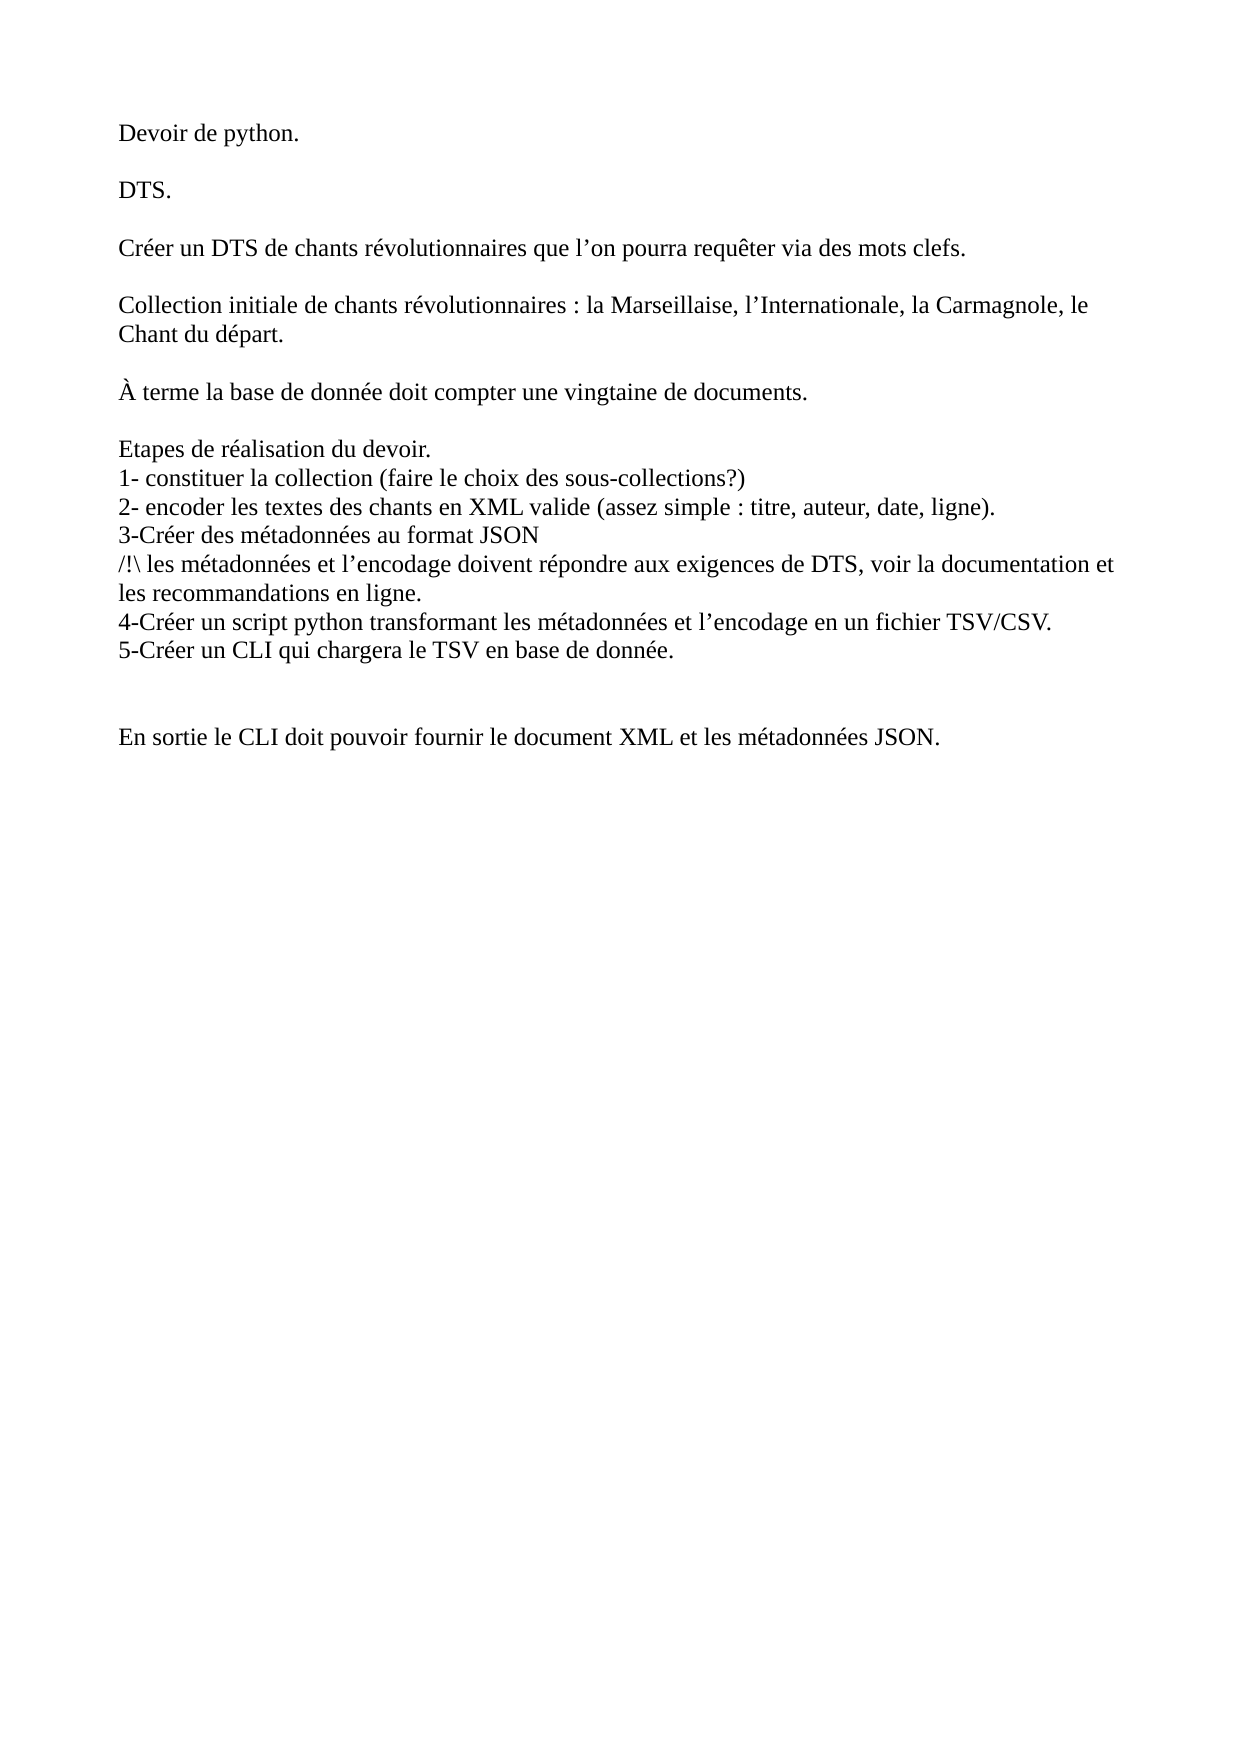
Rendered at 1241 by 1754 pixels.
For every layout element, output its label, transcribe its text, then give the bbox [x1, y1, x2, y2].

text En sortie le CLI doit pouvoir fournir le document XML et les métadonnées JSON. [118, 722, 1122, 751]
text 1- constituer la collection (faire le choix des sous-collections?) [118, 463, 1122, 492]
text 2- encoder les textes des chants en XML valide (assez simple : titre, auteur, date, ligne). [118, 492, 1122, 521]
text Devoir de python. [118, 118, 1122, 147]
text À terme la base de donnée doit compter une vingtaine de documents. [118, 377, 1122, 406]
text 4-Créer un script python transformant les métadonnées et l’encodage en un fichier TSV/CSV. [118, 607, 1122, 636]
text /!\ les métadonnées et l’encodage doivent répondre aux exigences de DTS, voir la documentation et les recommandations en ligne. [118, 549, 1122, 607]
text DTS. [118, 176, 1122, 204]
text 5-Créer un CLI qui chargera le TSV en base de donnée. [118, 636, 1122, 664]
text Etapes de réalisation du devoir. [118, 434, 1122, 463]
text 3-Créer des métadonnées au format JSON [118, 521, 1122, 549]
text Collection initiale de chants révolutionnaires : la Marseillaise, l’Internationale, la Carmagnole, le Chant du départ. [118, 291, 1122, 348]
text Créer un DTS de chants révolutionnaires que l’on pourra requêter via des mots clefs. [118, 233, 1122, 262]
